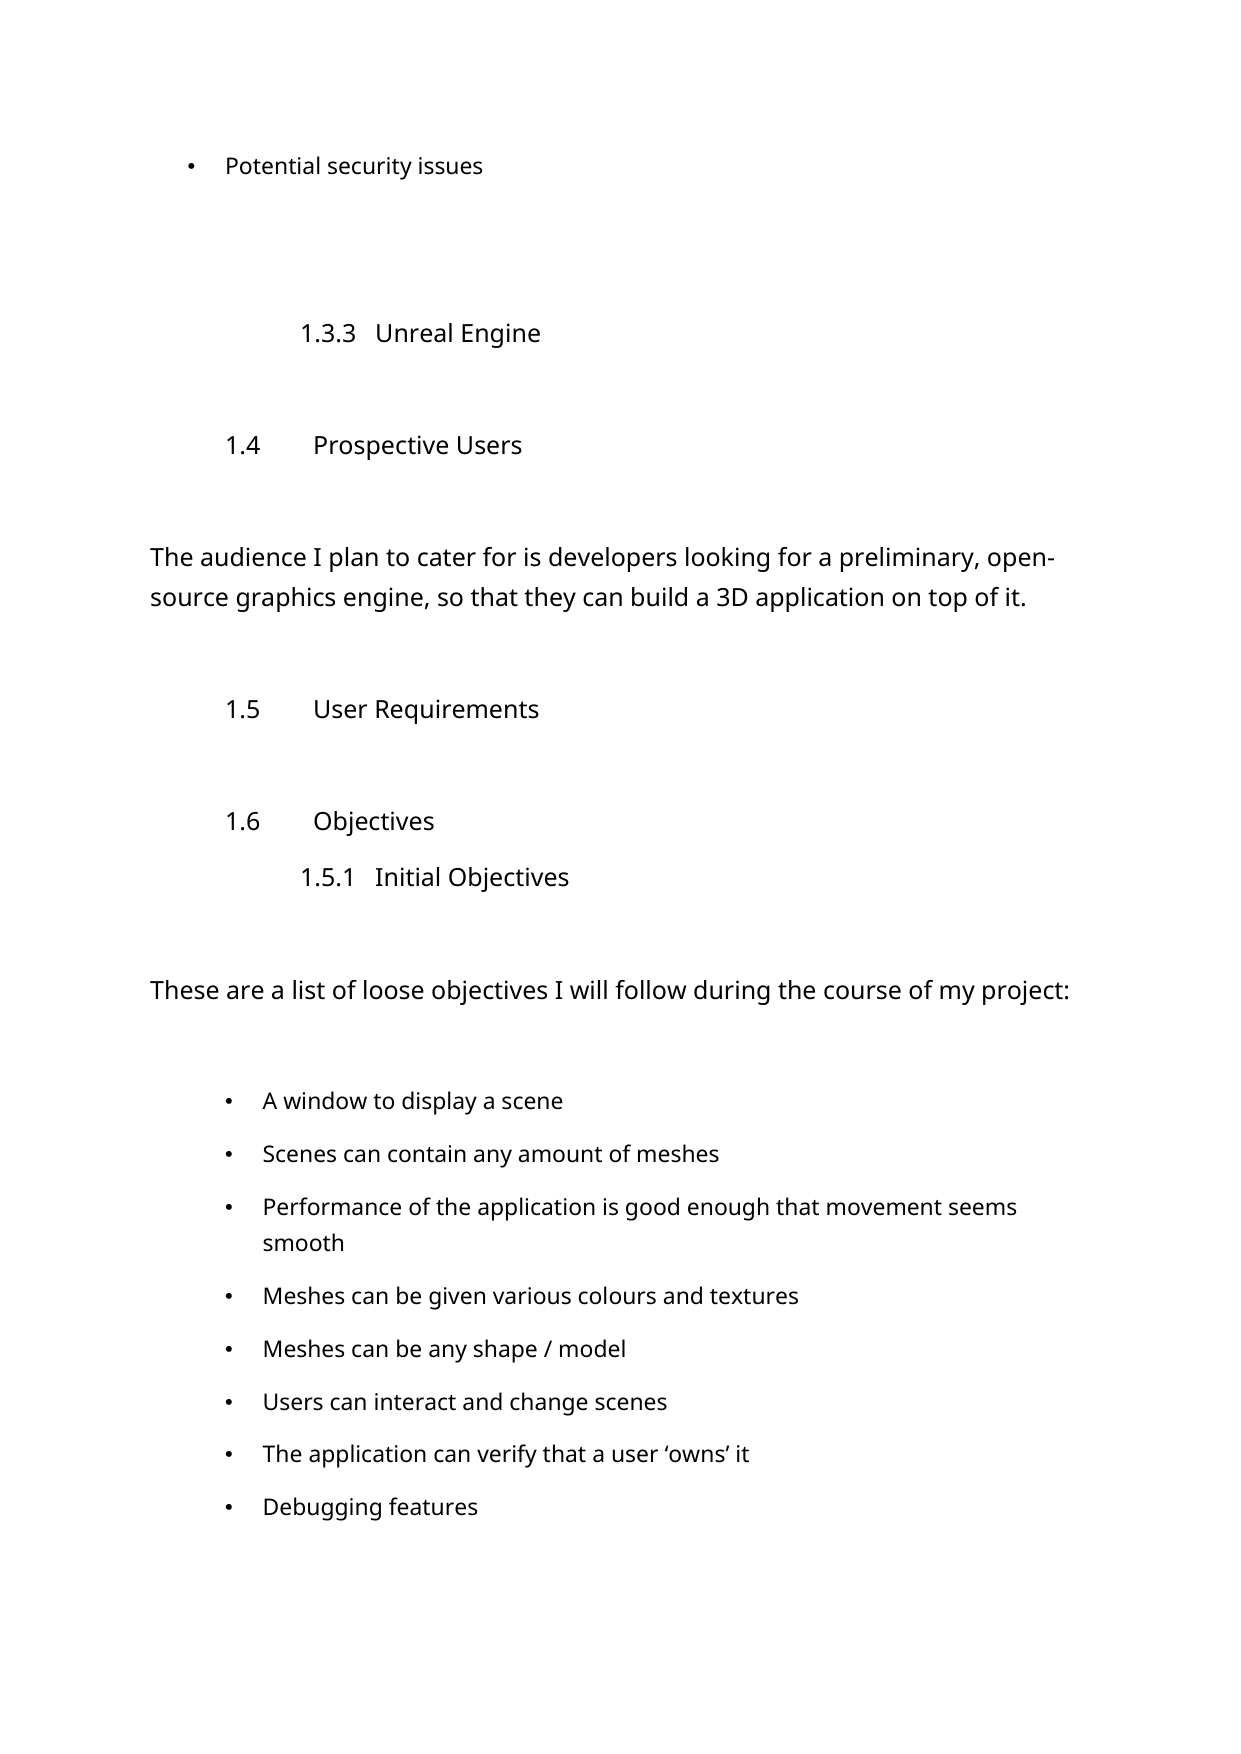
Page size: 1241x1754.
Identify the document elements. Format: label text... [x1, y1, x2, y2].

list Users can interact and change scenes [225, 1385, 1090, 1417]
list Meshes can be given various colours and textures [225, 1279, 1090, 1311]
list Debugging features [225, 1491, 1090, 1522]
text These are a list of loose objectives I will follow during the course of my project: [150, 972, 1090, 1006]
text 1.6 Objectives [150, 804, 1090, 838]
list Performance of the application is good enough that movement seems smooth [225, 1190, 1090, 1258]
text 1.4 Prospective Users [150, 427, 1090, 462]
list A window to display a scene [225, 1084, 1090, 1116]
list Meshes can be any shape / model [225, 1332, 1090, 1364]
list Potential security issues [187, 150, 1090, 181]
text 1.5 User Requirements [150, 692, 1090, 726]
text 1.3.3 Unreal Engine [150, 315, 1090, 349]
list The application can verify that a user ‘owns’ it [225, 1438, 1090, 1469]
text 1.5.1 Initial Objectives [150, 860, 1090, 894]
text The audience I plan to cater for is developers looking for a preliminary, open-source graphics engine, so that they can build a 3D application on top of it. [150, 540, 1090, 613]
list Scenes can contain any amount of meshes [225, 1137, 1090, 1169]
